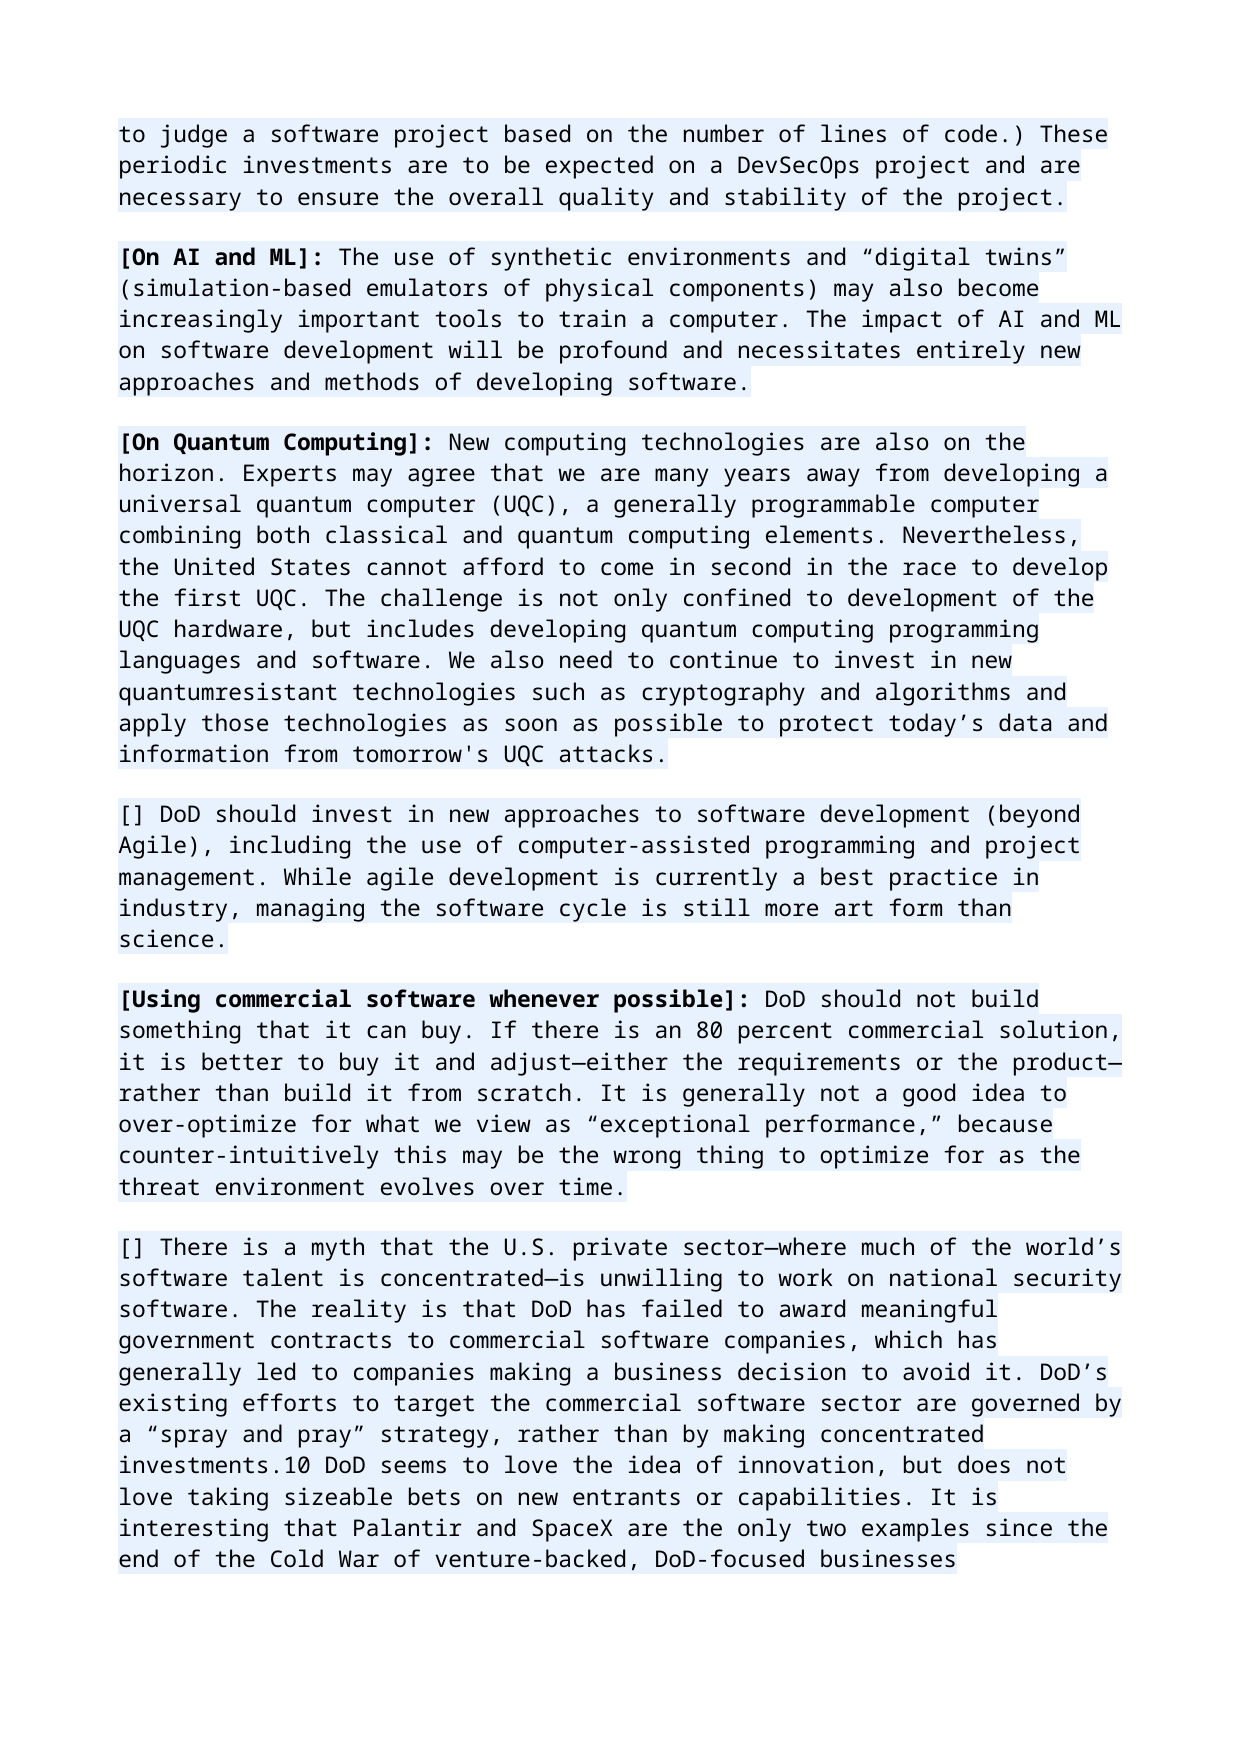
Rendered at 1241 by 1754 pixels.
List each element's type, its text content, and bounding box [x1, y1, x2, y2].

text [On Quantum Computing]: New computing technologies are also on the horizon. Experts may agree that we are many years away from developing a universal quantum computer (UQC), a generally programmable computer [118, 426, 1122, 519]
text [] There is a myth that the U.S. private sector—where much of the world’s software talent is concentrated—is unwilling to work on national security software. The reality is that DoD has failed to award meaningful government contracts to commercial software companies, which has generally led to companies making a business decision to avoid it. DoD’s existing efforts to target the commercial software sector are governed by a “spray and pray” strategy, rather than by making concentrated investments.10 DoD seems to love the idea of innovation, but does not love taking sizeable bets on new entrants or capabilities. It is interesting that Palantir and SpaceX are the only two examples since the end of the Cold War of venture-backed, DoD-focused businesses [118, 1231, 1122, 1574]
text combining both classical and quantum computing elements. Nevertheless, the United States cannot afford to come in second in the race to develop the first UQC. The challenge is not only confined to development of the UQC hardware, but includes developing quantum computing programming languages and software. We also need to continue to invest in new quantumresistant technologies such as cryptography and algorithms and apply those technologies as soon as possible to protect today’s data and information from tomorrow's UQC attacks. [118, 519, 1122, 769]
text to judge a software project based on the number of lines of code.) These periodic investments are to be expected on a DevSecOps project and are necessary to ensure the overall quality and stability of the project. [118, 118, 1122, 212]
text [] DoD should invest in new approaches to software development (beyond Agile), including the use of computer-assisted programming and project management. While agile development is currently a best practice in industry, managing the software cycle is still more art form than [118, 798, 1122, 923]
text increasingly important tools to train a computer. The impact of AI and ML on software development will be profound and necessitates entirely new approaches and methods of developing software. [118, 303, 1122, 397]
text [Using commercial software whenever possible]: DoD should not build something that it can buy. If there is an 80 percent commercial solution, it is better to buy it and adjust—either the requirements or the product—rather than build it from scratch. It is generally not a good idea to over-optimize for what we view as “exceptional performance,” because counter-intuitively this may be the wrong thing to optimize for as the threat environment evolves over time. [118, 983, 1122, 1202]
text science. [118, 923, 1122, 954]
text [On AI and ML]: The use of synthetic environments and “digital twins” (simulation-based emulators of physical components) may also become [118, 241, 1122, 303]
